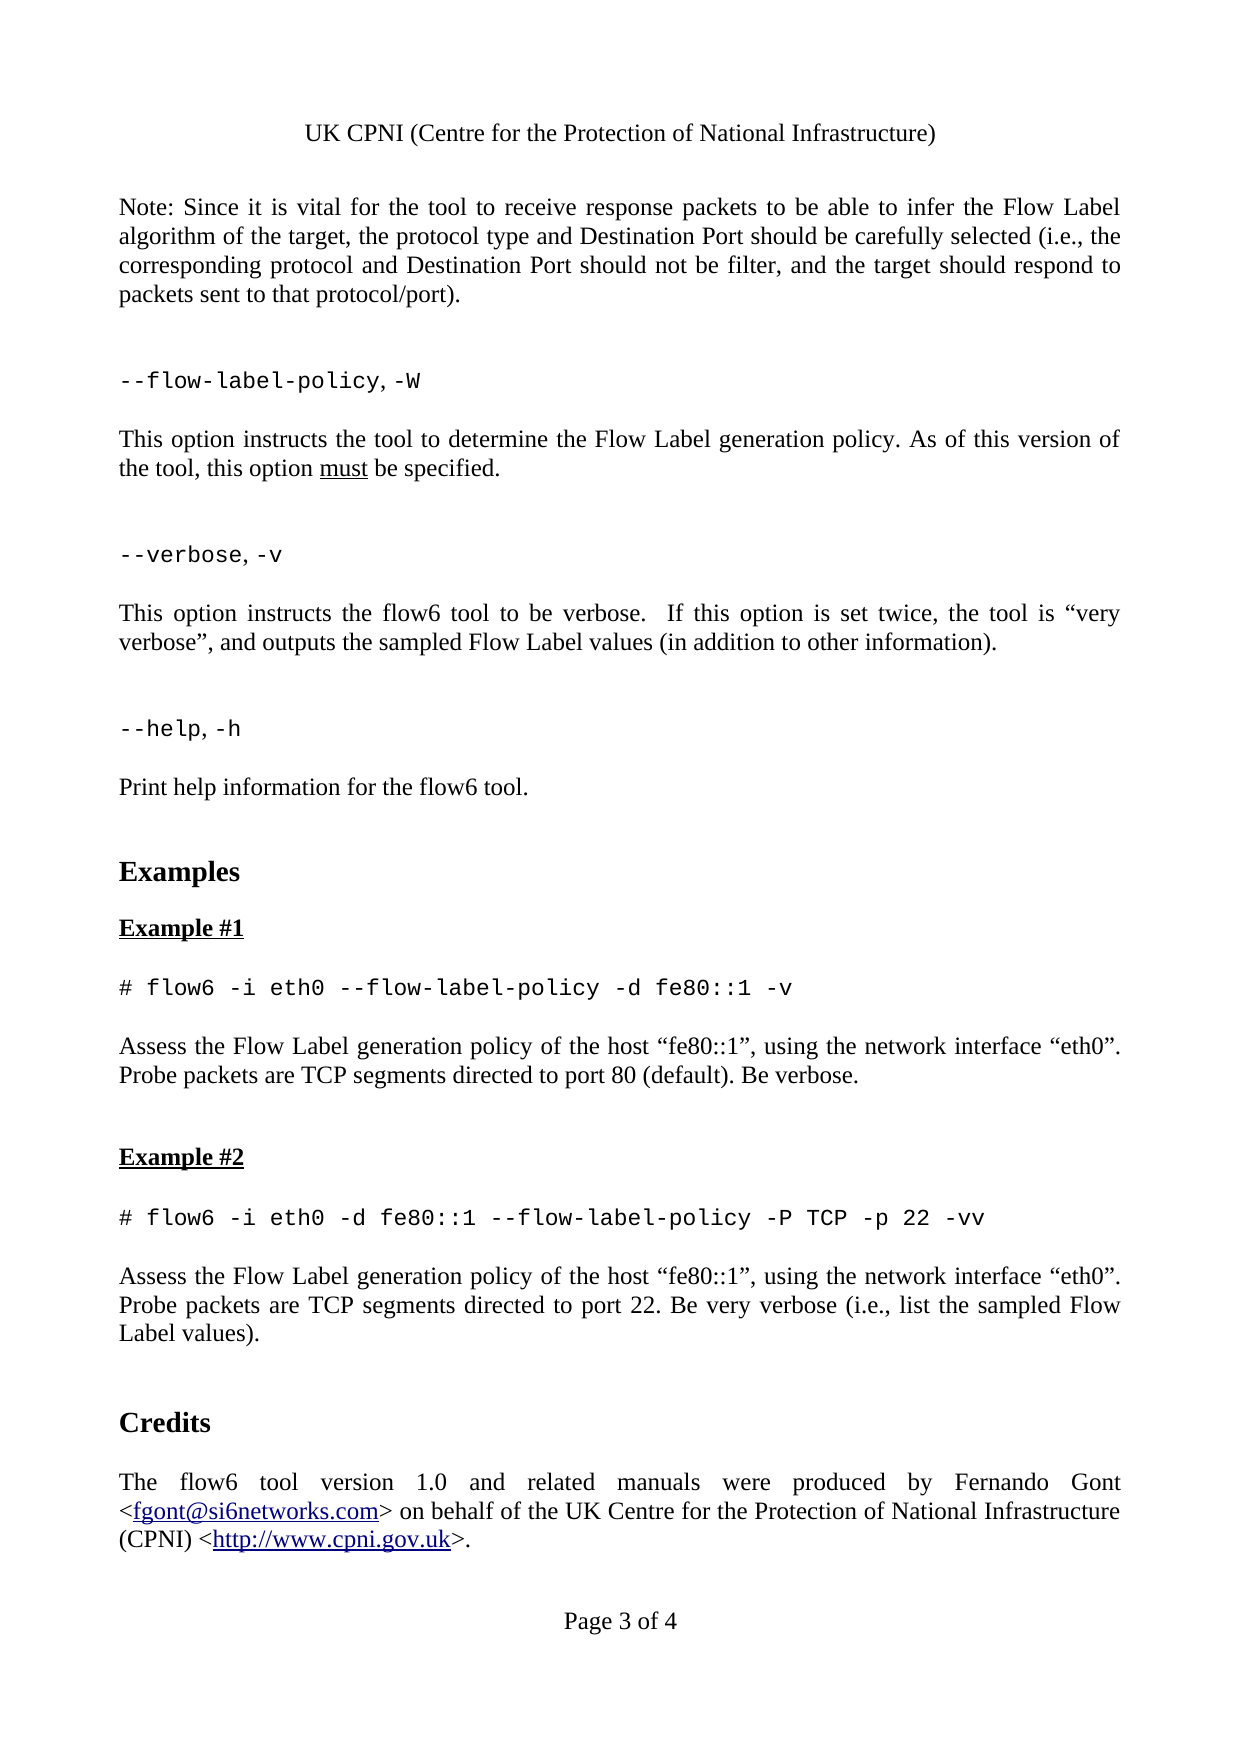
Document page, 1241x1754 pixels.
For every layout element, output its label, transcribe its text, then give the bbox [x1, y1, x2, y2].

text --help, -h [118, 713, 1122, 743]
text Note: Since it is vital for the tool to receive response packets to be able to infer the Flow Label algorithm of the target, the protocol type and Destination Port should be carefully selected (i.e., the corresponding protocol and Destination Port should not be filter, and the target should respond to packets sent to that protocol/port). [118, 192, 1122, 307]
text # flow6 -i eth0 -d fe80::1 --flow-label-policy -P TCP -p 22 -vv [118, 1206, 1122, 1232]
text The flow6 tool version 1.0 and related manuals were produced by Fernando Gont <fgont@si6networks.com> on behalf of the UK Centre for the Protection of National Infrastructure (CPNI) <http://www.cpni.gov.uk>. [118, 1467, 1122, 1553]
subtitle Example #2 [118, 1142, 1122, 1171]
text This option instructs the flow6 tool to be verbose. If this option is set twice, the tool is “very verbose”, and outputs the sampled Flow Label values (in addition to other information). [118, 598, 1122, 655]
text Credits [118, 1405, 1122, 1438]
subtitle Example #1 [118, 913, 1122, 942]
text # flow6 -i eth0 --flow-label-policy -d fe80::1 -v [118, 977, 1122, 1002]
text This option instructs the tool to determine the Flow Label generation policy. As of this version of the tool, this option must be specified. [118, 424, 1122, 481]
text Assess the Flow Label generation policy of the host “fe80::1”, using the network interface “eth0”. Probe packets are TCP segments directed to port 22. Be very verbose (i.e., list the sampled Flow Label values). [118, 1261, 1122, 1347]
text Assess the Flow Label generation policy of the host “fe80::1”, using the network interface “eth0”. Probe packets are TCP segments directed to port 80 (default). Be verbose. [118, 1031, 1122, 1089]
subtitle Examples [118, 854, 1122, 888]
text --verbose, -v [118, 539, 1122, 569]
text Print help information for the flow6 tool. [118, 772, 1122, 801]
text --flow-label-policy, -W [118, 365, 1122, 395]
